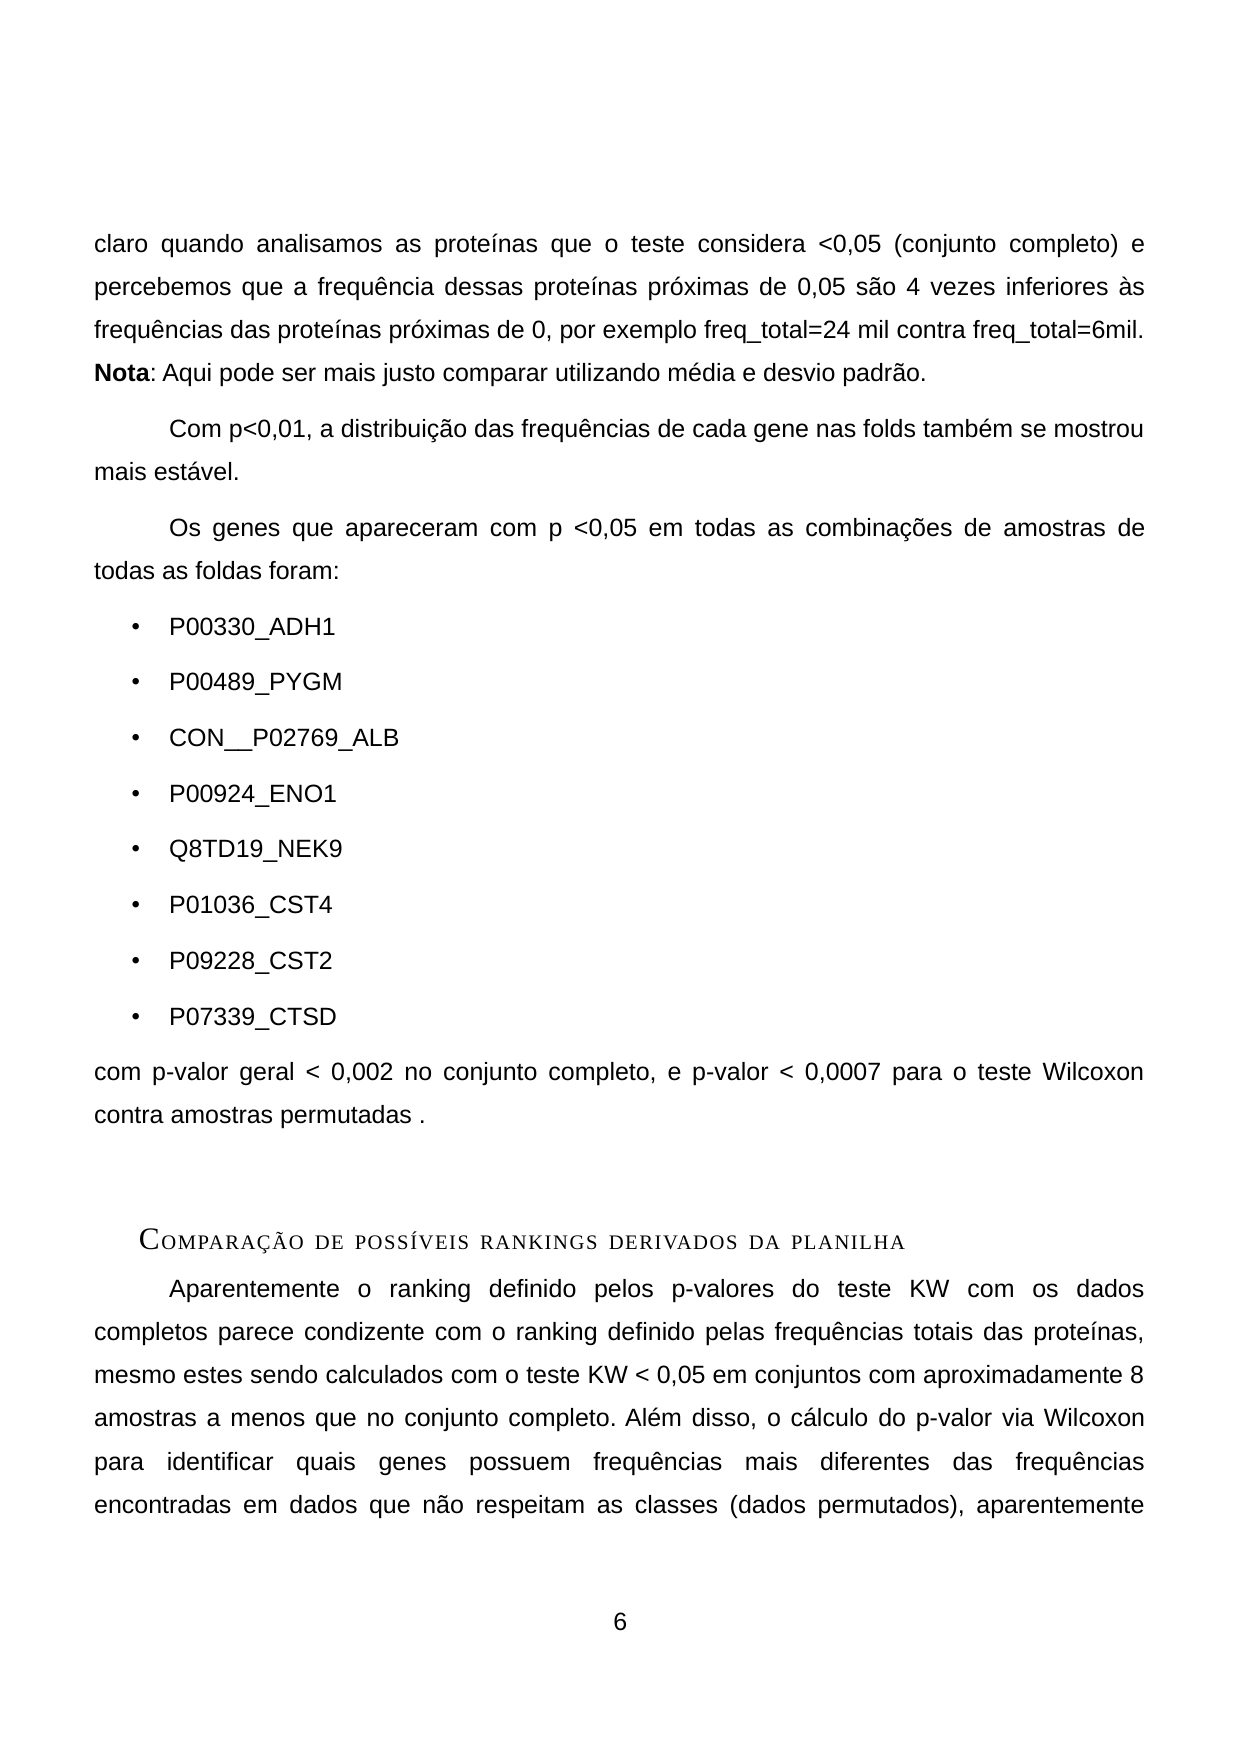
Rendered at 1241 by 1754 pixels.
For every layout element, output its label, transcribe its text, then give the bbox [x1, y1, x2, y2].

list P00489_PYGM [131, 667, 1146, 696]
list P07339_CTSD [131, 1002, 1146, 1031]
list P01036_CST4 [131, 890, 1146, 919]
text Com p<0,01, a distribuição das frequências de cada gene nas folds também se mostrou mais estável. [94, 414, 1146, 486]
list P00330_ADH1 [131, 612, 1146, 640]
list Q8TD19_NEK9 [131, 834, 1146, 863]
text com p-valor geral < 0,002 no conjunto completo, e p-valor < 0,0007 para o teste Wilcoxon contra amostras permutadas . [94, 1057, 1146, 1129]
text Os genes que apareceram com p <0,05 em todas as combinações de amostras de todas as foldas foram: [94, 513, 1146, 585]
text claro quando analisamos as proteínas que o teste considera <0,05 (conjunto completo) e percebemos que a frequência dessas proteínas próximas de 0,05 são 4 vezes inferiores às frequências das proteínas próximas de 0, por exemplo freq_total=24 mil contra freq_total=6mil. Nota: Aqui pode ser mais justo comparar utilizando média e desvio padrão. [94, 229, 1146, 387]
text Aparentemente o ranking definido pelos p-valores do teste KW com os dados completos parece condizente com o ranking definido pelas frequências totais das proteínas, mesmo estes sendo calculados com o teste KW < 0,05 em conjuntos com aproximadamente 8 amostras a menos que no conjunto completo. Além disso, o cálculo do p-valor via Wilcoxon para identificar quais genes possuem frequências mais diferentes das frequências encontradas em dados que não respeitam as classes (dados permutados), aparentemente [94, 1274, 1146, 1518]
subtitle Comparação de possíveis rankings derivados da planilha [139, 1220, 1146, 1256]
list P00924_ENO1 [131, 779, 1146, 808]
list P09228_CST2 [131, 946, 1146, 975]
list CON__P02769_ALB [131, 723, 1146, 752]
